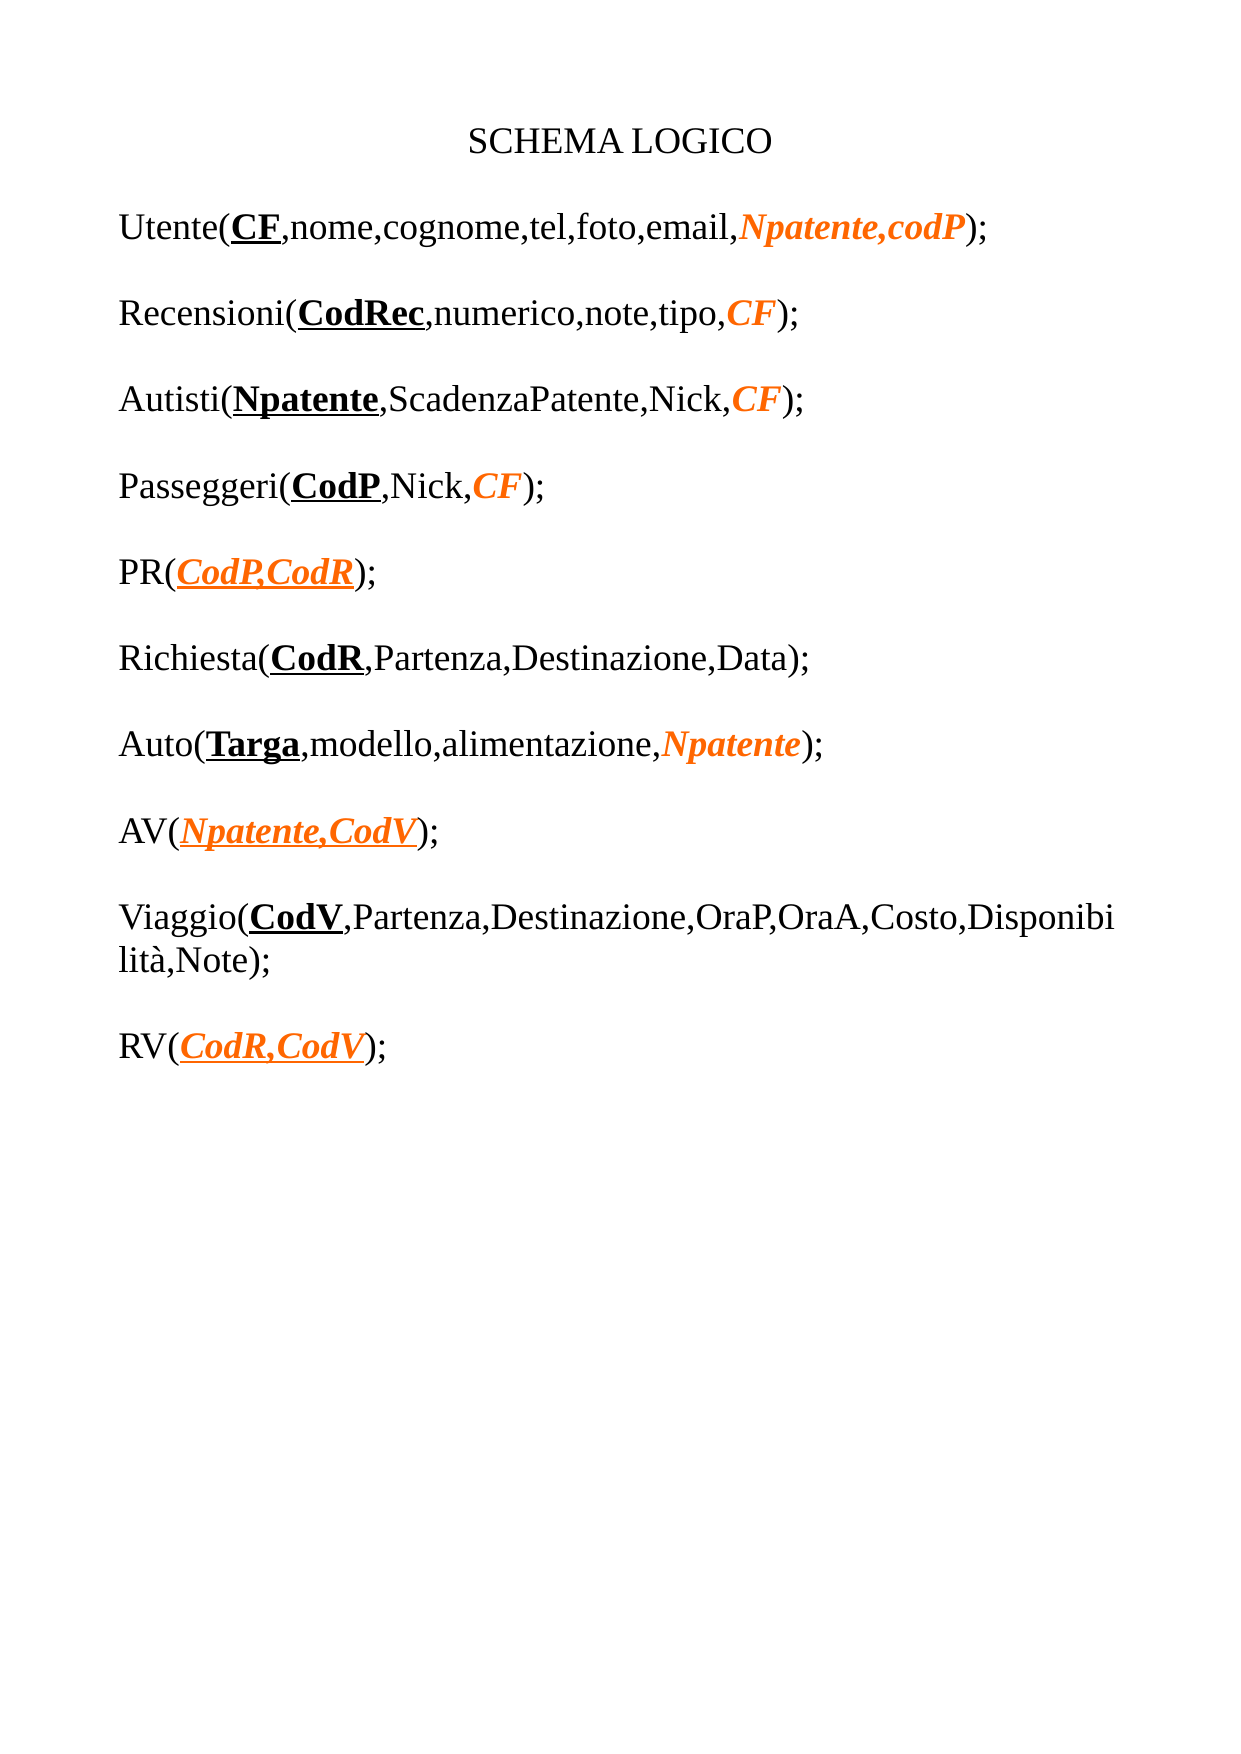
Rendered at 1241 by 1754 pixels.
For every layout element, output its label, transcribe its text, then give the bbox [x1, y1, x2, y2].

text RV(CodR,CodV); [118, 1024, 1122, 1067]
text Autisti(Npatente,ScadenzaPatente,Nick,CF); [118, 377, 1122, 420]
text Auto(Targa,modello,alimentazione,Npatente); [118, 722, 1122, 765]
text Viaggio(CodV,Partenza,Destinazione,OraP,OraA,Costo,Disponibilità,Note); [118, 894, 1122, 981]
text Passeggeri(CodP,Nick,CF); [118, 463, 1122, 506]
text Recensioni(CodRec,numerico,note,tipo,CF); [118, 291, 1122, 334]
text SCHEMA LOGICO [118, 118, 1122, 161]
text Richiesta(CodR,Partenza,Destinazione,Data); [118, 636, 1122, 679]
text Utente(CF,nome,cognome,tel,foto,email,Npatente,codP); [118, 204, 1122, 247]
text PR(CodP,CodR); [118, 549, 1122, 592]
text AV(Npatente,CodV); [118, 808, 1122, 851]
